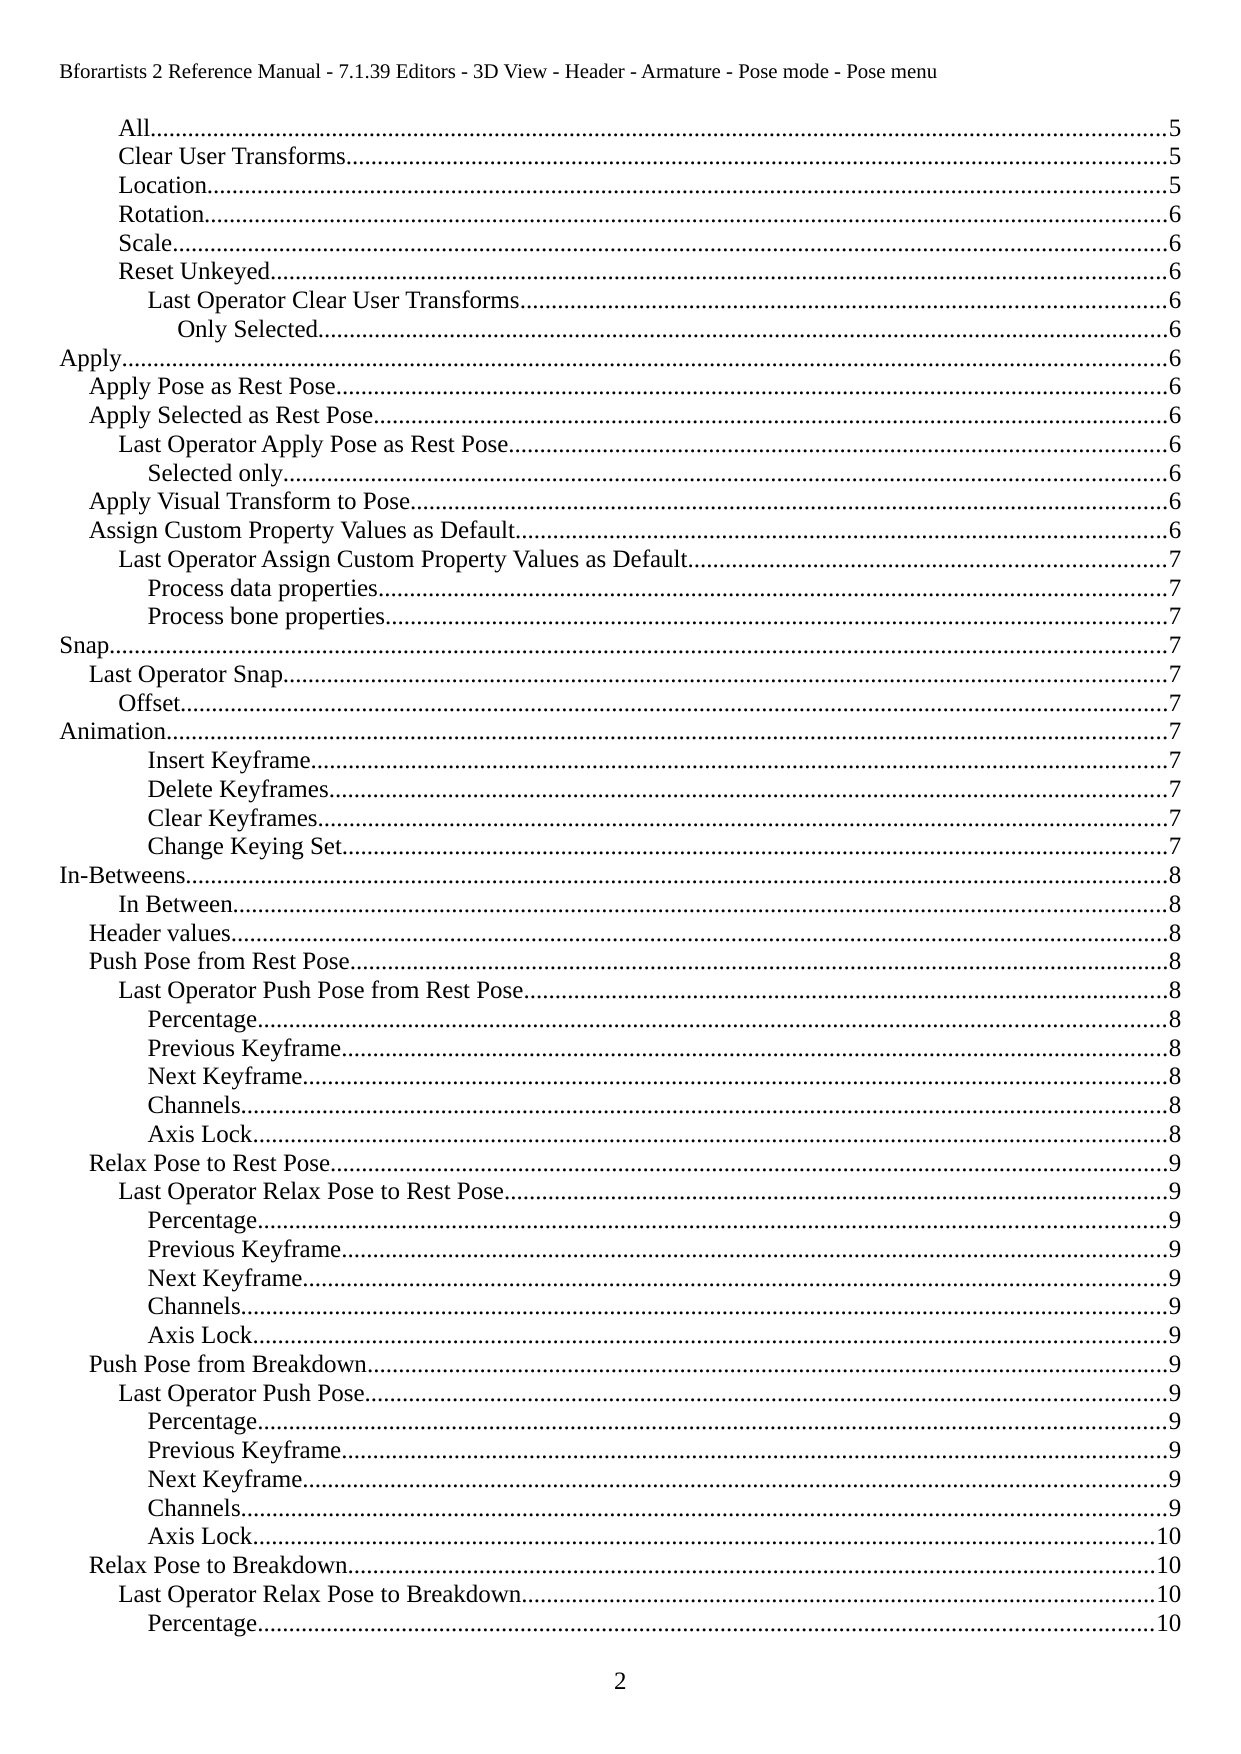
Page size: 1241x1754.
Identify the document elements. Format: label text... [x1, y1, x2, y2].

text Animation 7 [59, 716, 1181, 745]
text Reset Unkeyed 6 [118, 256, 1181, 285]
text Change Keying Set 7 [147, 831, 1181, 860]
text Delete Keyframes 7 [147, 774, 1181, 803]
text Last Operator Apply Pose as Rest Pose 6 [118, 429, 1181, 458]
text Apply Visual Transform to Pose 6 [88, 486, 1181, 515]
text Axis Lock 9 [147, 1320, 1181, 1349]
text Last Operator Push Pose 9 [118, 1378, 1181, 1406]
text Channels 9 [147, 1493, 1181, 1521]
text Clear User Transforms 5 [118, 141, 1181, 170]
text Percentage 9 [147, 1406, 1181, 1435]
text Percentage 8 [147, 1004, 1181, 1033]
text Push Pose from Rest Pose 8 [88, 946, 1181, 975]
text Previous Keyframe 9 [147, 1234, 1181, 1263]
text Next Keyframe 8 [147, 1061, 1181, 1090]
text Last Operator Assign Custom Property Values as Default 7 [118, 544, 1181, 573]
text Scale 6 [118, 228, 1181, 256]
text In Between 8 [118, 889, 1181, 918]
text Only Selected 6 [177, 314, 1181, 343]
text Offset 7 [118, 688, 1181, 716]
text Selected only 6 [147, 458, 1181, 486]
text Last Operator Relax Pose to Rest Pose 9 [118, 1176, 1181, 1205]
text Clear Keyframes 7 [147, 803, 1181, 831]
text Next Keyframe 9 [147, 1464, 1181, 1493]
text Last Operator Clear User Transforms 6 [147, 285, 1181, 314]
text Apply Pose as Rest Pose 6 [88, 371, 1181, 400]
text Assign Custom Property Values as Default 6 [88, 515, 1181, 544]
text Axis Lock 10 [147, 1521, 1181, 1550]
text Relax Pose to Breakdown 10 [88, 1550, 1181, 1579]
text Channels 8 [147, 1090, 1181, 1119]
text Process bone properties 7 [147, 601, 1181, 630]
text Previous Keyframe 9 [147, 1435, 1181, 1464]
text All 5 [118, 113, 1181, 141]
text Percentage 9 [147, 1205, 1181, 1234]
text Insert Keyframe 7 [147, 745, 1181, 774]
text In-Betweens 8 [59, 860, 1181, 889]
text Percentage 10 [147, 1608, 1181, 1636]
text Push Pose from Breakdown 9 [88, 1349, 1181, 1378]
text Location 5 [118, 170, 1181, 199]
text Apply 6 [59, 343, 1181, 371]
text Last Operator Relax Pose to Breakdown 10 [118, 1579, 1181, 1608]
text Axis Lock 8 [147, 1119, 1181, 1148]
text Relax Pose to Rest Pose 9 [88, 1148, 1181, 1176]
text Last Operator Push Pose from Rest Pose 8 [118, 975, 1181, 1004]
text Last Operator Snap 7 [88, 659, 1181, 688]
text Process data properties 7 [147, 573, 1181, 601]
text Next Keyframe 9 [147, 1263, 1181, 1291]
text Snap 7 [59, 630, 1181, 659]
text Apply Selected as Rest Pose 6 [88, 400, 1181, 429]
text Channels 9 [147, 1291, 1181, 1320]
text Header values 8 [88, 918, 1181, 946]
text Rotation 6 [118, 199, 1181, 228]
text Previous Keyframe 8 [147, 1033, 1181, 1061]
